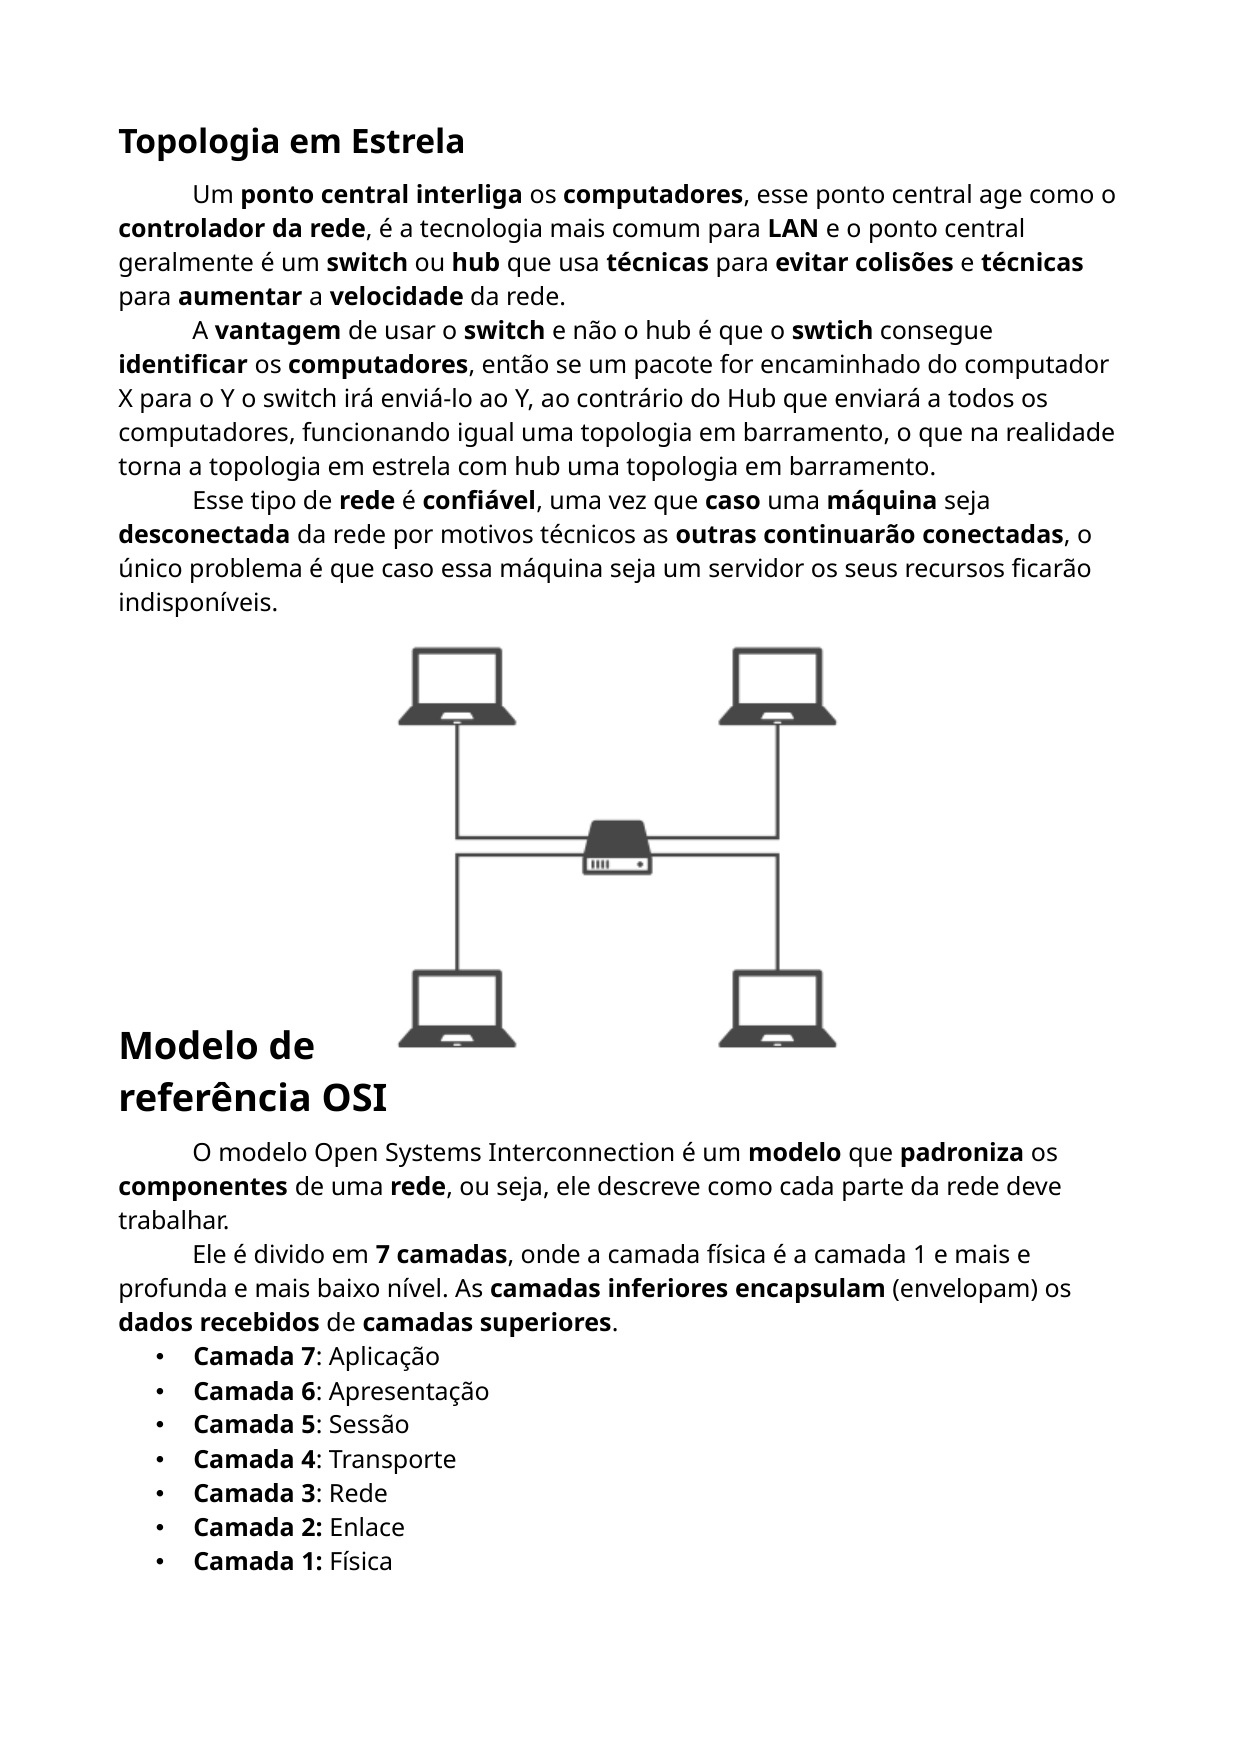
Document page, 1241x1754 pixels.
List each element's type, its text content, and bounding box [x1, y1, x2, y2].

list Camada 6: Apresentação [156, 1373, 1122, 1407]
list Camada 2: Enlace [156, 1509, 1122, 1543]
list Camada 3: Rede [156, 1475, 1122, 1509]
subtitle Topologia em Estrela [118, 118, 1122, 164]
list Camada 7: Aplicação [156, 1339, 1122, 1373]
list Camada 5: Sessão [156, 1407, 1122, 1441]
subtitle Modelo de referência OSI [118, 1019, 1122, 1122]
picture [363, 619, 877, 1068]
text Um ponto central interliga os computadores, esse ponto central age como o controlador da rede, é a tecnologia mais comum para LAN e o ponto central geralmente é um switch ou hub que usa técnicas para evitar colisões e técnicas para aumentar a velocidade da rede. [118, 176, 1122, 313]
list Camada 1: Física [156, 1543, 1122, 1577]
text A vantagem de usar o switch e não o hub é que o swtich consegue identificar os computadores, então se um pacote for encaminhado do computador X para o Y o switch irá enviá-lo ao Y, ao contrário do Hub que enviará a todos os computadores, funcionando igual uma topologia em barramento, o que na realidade torna a topologia em estrela com hub uma topologia em barramento. [118, 313, 1122, 483]
list Camada 4: Transporte [156, 1441, 1122, 1475]
text Esse tipo de rede é confiável, uma vez que caso uma máquina seja desconectada da rede por motivos técnicos as outras continuarão conectadas, o único problema é que caso essa máquina seja um servidor os seus recursos ficarão indisponíveis. [118, 483, 1122, 619]
text O modelo Open Systems Interconnection é um modelo que padroniza os componentes de uma rede, ou seja, ele descreve como cada parte da rede deve trabalhar. [118, 1135, 1122, 1237]
text Ele é divido em 7 camadas, onde a camada física é a camada 1 e mais e profunda e mais baixo nível. As camadas inferiores encapsulam (envelopam) os dados recebidos de camadas superiores. [118, 1237, 1122, 1339]
